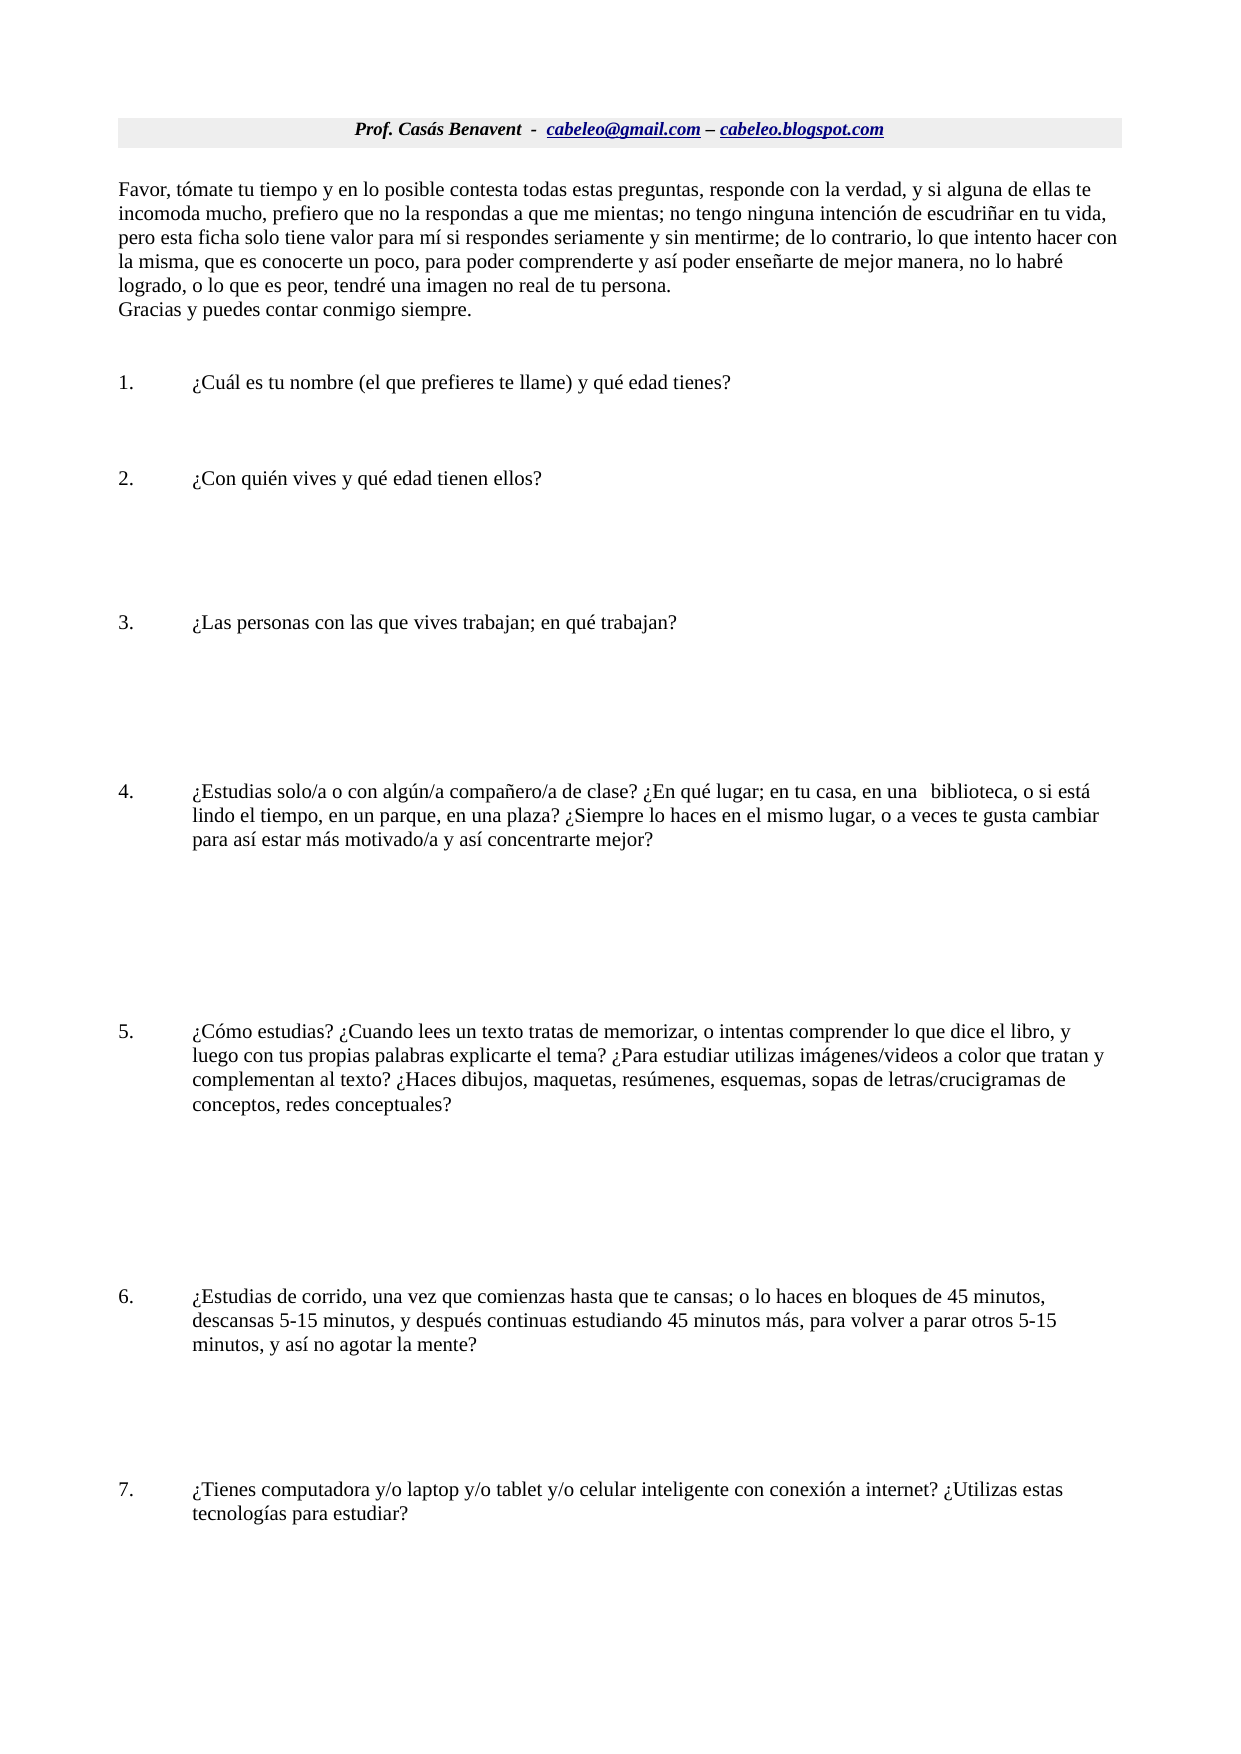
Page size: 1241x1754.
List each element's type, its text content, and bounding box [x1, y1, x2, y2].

text Gracias y puedes contar conmigo siempre. [118, 297, 1122, 321]
text 4. ¿Estudias solo/a o con algún/a compañero/a de clase? ¿En qué lugar; en tu casa, en una biblioteca, o si está lindo el tiempo, en un parque, en una plaza? ¿Siempre lo haces en el mismo lugar, o a veces te gusta cambiar para así estar más motivado/a y así concentrarte mejor? [118, 779, 1122, 851]
text 2. ¿Con quién vives y qué edad tienen ellos? [118, 466, 1122, 490]
text 3. ¿Las personas con las que vives trabajan; en qué trabajan? [118, 610, 1122, 634]
text 5. ¿Cómo estudias? ¿Cuando lees un texto tratas de memorizar, o intentas comprender lo que dice el libro, y luego con tus propias palabras explicarte el tema? ¿Para estudiar utilizas imágenes/videos a color que tratan y complementan al texto? ¿Haces dibujos, maquetas, resúmenes, esquemas, sopas de letras/crucigramas de conceptos, redes conceptuales? [118, 1019, 1122, 1116]
text Favor, tómate tu tiempo y en lo posible contesta todas estas preguntas, responde con la verdad, y si alguna de ellas te incomoda mucho, prefiero que no la respondas a que me mientas; no tengo ninguna intención de escudriñar en tu vida, pero esta ficha solo tiene valor para mí si respondes seriamente y sin mentirme; de lo contrario, lo que intento hacer con la misma, que es conocerte un poco, para poder comprenderte y así poder enseñarte de mejor manera, no lo habré logrado, o lo que es peor, tendré una imagen no real de tu persona. [118, 177, 1122, 297]
text 6. ¿Estudias de corrido, una vez que comienzas hasta que te cansas; o lo haces en bloques de 45 minutos, descansas 5-15 minutos, y después continuas estudiando 45 minutos más, para volver a parar otros 5-15 minutos, y así no agotar la mente? [118, 1284, 1122, 1356]
text 7. ¿Tienes computadora y/o laptop y/o tablet y/o celular inteligente con conexión a internet? ¿Utilizas estas tecnologías para estudiar? [118, 1476, 1122, 1524]
text 1. ¿Cuál es tu nombre (el que prefieres te llame) y qué edad tienes? [118, 369, 1122, 394]
